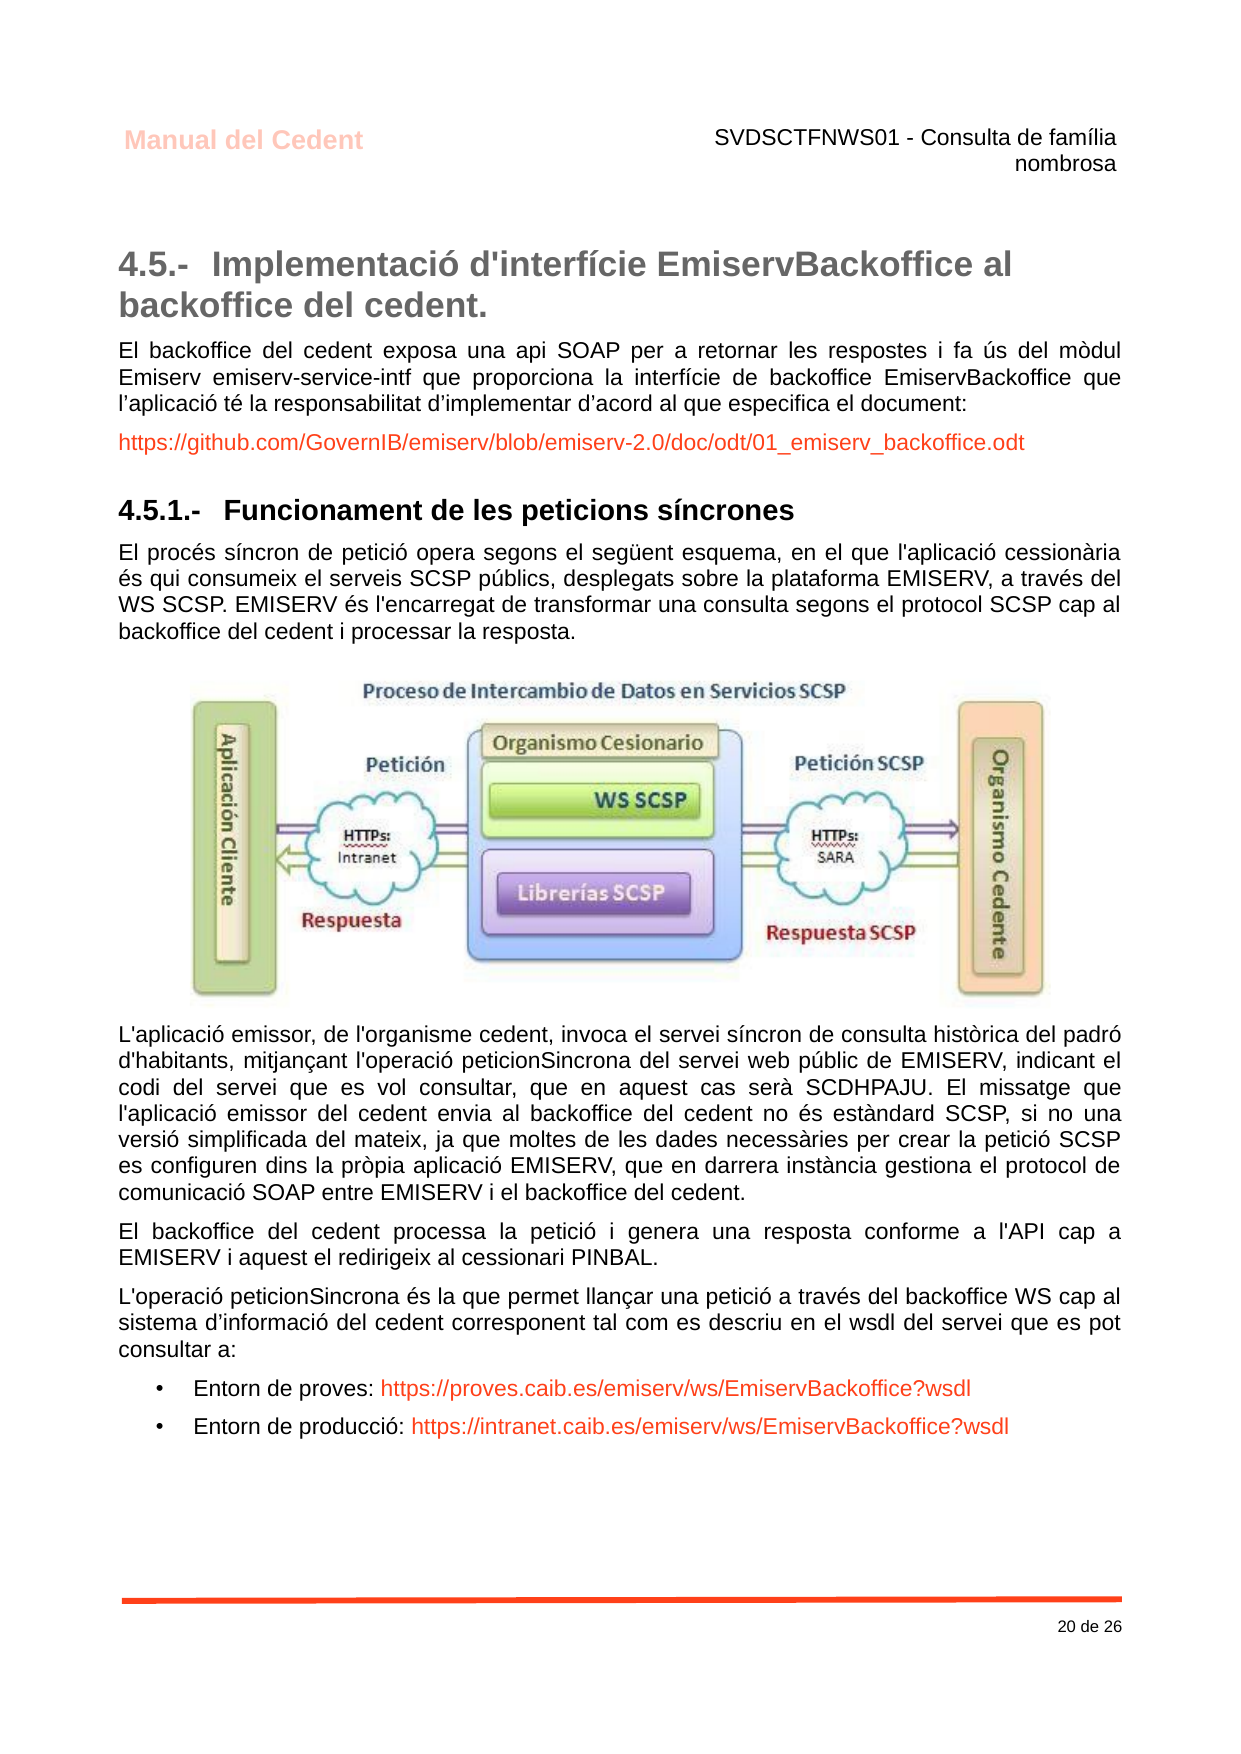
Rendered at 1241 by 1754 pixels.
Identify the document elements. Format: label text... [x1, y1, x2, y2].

text El backoffice del cedent processa la petició i genera una resposta conforme a l'API cap a EMISERV i aquest el redirigeix al cessionari PINBAL. [118, 1218, 1122, 1270]
list Entorn de producció: https://intranet.caib.es/emiserv/ws/EmiservBackoffice?wsdl [156, 1413, 1122, 1440]
list Entorn de proves: https://proves.caib.es/emiserv/ws/EmiservBackoffice?wsdl [156, 1374, 1122, 1401]
text El backoffice del cedent exposa una api SOAP per a retornar les respostes i fa ús del mòdul Emiserv emiserv-service-intf que proporciona la interfície de backoffice EmiservBackoffice que l’aplicació té la responsabilitat d’implementar d’acord al que especifica el document: [118, 337, 1122, 416]
text L'aplicació emissor, de l'organisme cedent, invoca el servei síncron de consulta històrica del padró d'habitants, mitjançant l'operació peticionSincrona del servei web públic de EMISERV, indicant el codi del servei que es vol consultar, que en aquest cas serà SCDHPAJU. El missatge que l'aplicació emissor del cedent envia al backoffice del cedent no és estàndard SCSP, si no una versió simplificada del mateix, ja que moltes de les dades necessàries per crear la petició SCSP es configuren dins la pròpia aplicació EMISERV, que en darrera instància gestiona el protocol de comunicació SOAP entre EMISERV i el backoffice del cedent. [118, 1021, 1122, 1205]
text L'operació peticionSincrona és la que permet llançar una petició a través del backoffice WS cap al sistema d’informació del cedent corresponent tal com es descriu en el wsdl del servei que es pot consultar a: [118, 1283, 1122, 1362]
picture [189, 656, 1051, 1009]
text El procés síncron de petició opera segons el següent esquema, en el que l'aplicació cessionària és qui consumeix el serveis SCSP públics, desplegats sobre la plataforma EMISERV, a través del WS SCSP. EMISERV és l'encarregat de transformar una consulta segons el protocol SCSP cap al backoffice del cedent i processar la resposta. [118, 539, 1122, 644]
subtitle Implementació d'interfície EmiservBackoffice al backoffice del cedent. [118, 243, 1122, 325]
subtitle Funcionament de les peticions síncrones [118, 493, 1122, 526]
text https://github.com/GovernIB/emiserv/blob/emiserv-2.0/doc/odt/01_emiserv_backoffice.odt [118, 429, 1122, 455]
